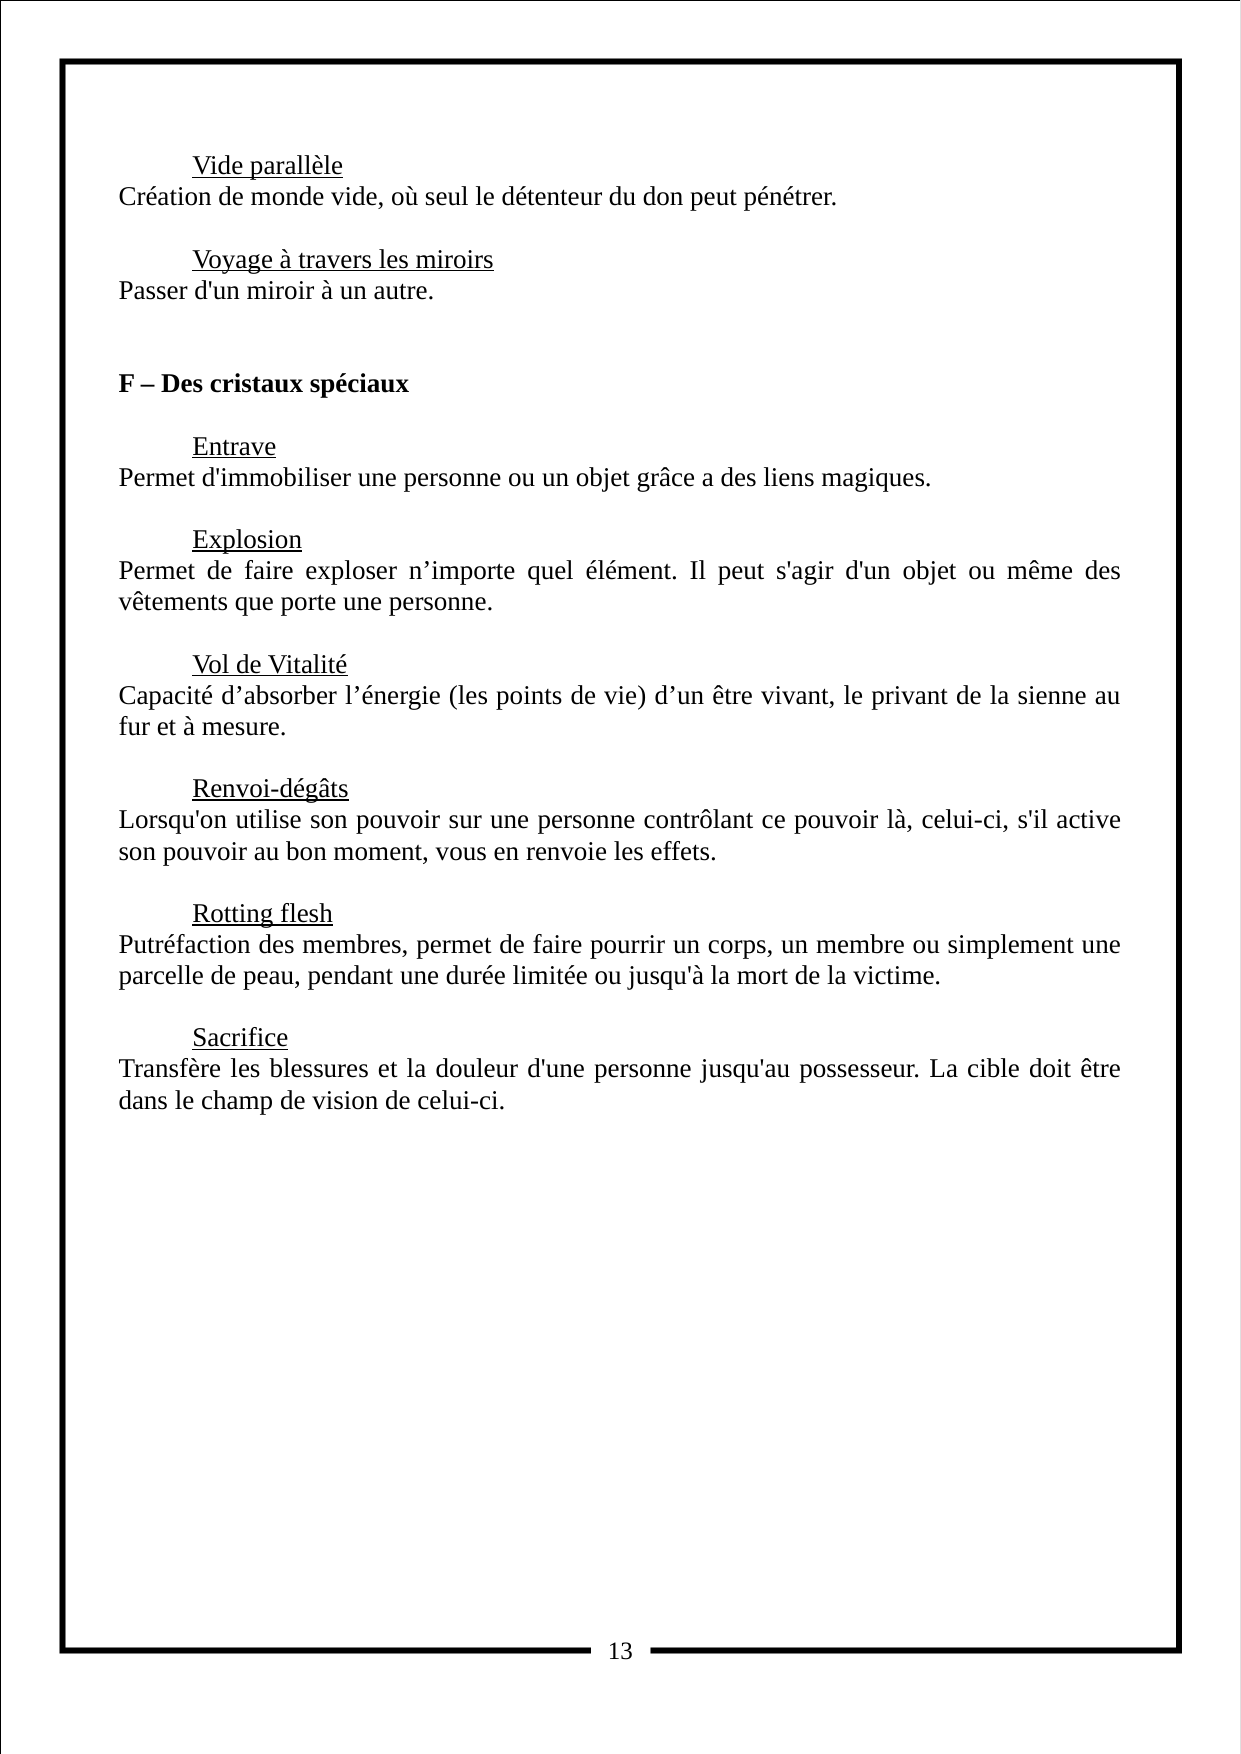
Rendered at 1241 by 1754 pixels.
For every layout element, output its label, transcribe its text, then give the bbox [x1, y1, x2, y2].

text Renvoi-dégâts [118, 772, 1122, 803]
text F – Des cristaux spéciaux [118, 367, 1122, 398]
text Vol de Vitalité [118, 648, 1122, 679]
text Permet d'immobiliser une personne ou un objet grâce a des liens magiques. [118, 461, 1122, 492]
picture [1, 1, 1240, 1754]
text Création de monde vide, où seul le détenteur du don peut pénétrer. [118, 181, 1122, 212]
text Explosion [118, 523, 1122, 554]
text Entrave [118, 430, 1122, 461]
text Vide parallèle [118, 149, 1122, 181]
text Capacité d’absorber l’énergie (les points de vie) d’un être vivant, le privant de la sienne au fur et à mesure. [118, 679, 1122, 741]
text Transfère les blessures et la douleur d'une personne jusqu'au possesseur. La cible doit être dans le champ de vision de celui-ci. [118, 1053, 1122, 1115]
text Voyage à travers les miroirs [118, 243, 1122, 274]
text Sacrifice [118, 1021, 1122, 1053]
text Putréfaction des membres, permet de faire pourrir un corps, un membre ou simplement une parcelle de peau, pendant une durée limitée ou jusqu'à la mort de la victime. [118, 928, 1122, 990]
text Passer d'un miroir à un autre. [118, 274, 1122, 305]
text Lorsqu'on utilise son pouvoir sur une personne contrôlant ce pouvoir là, celui-ci, s'il active son pouvoir au bon moment, vous en renvoie les effets. [118, 803, 1122, 866]
text Permet de faire exploser n’importe quel élément. Il peut s'agir d'un objet ou même des vêtements que porte une personne. [118, 554, 1122, 617]
text Rotting flesh [118, 897, 1122, 928]
